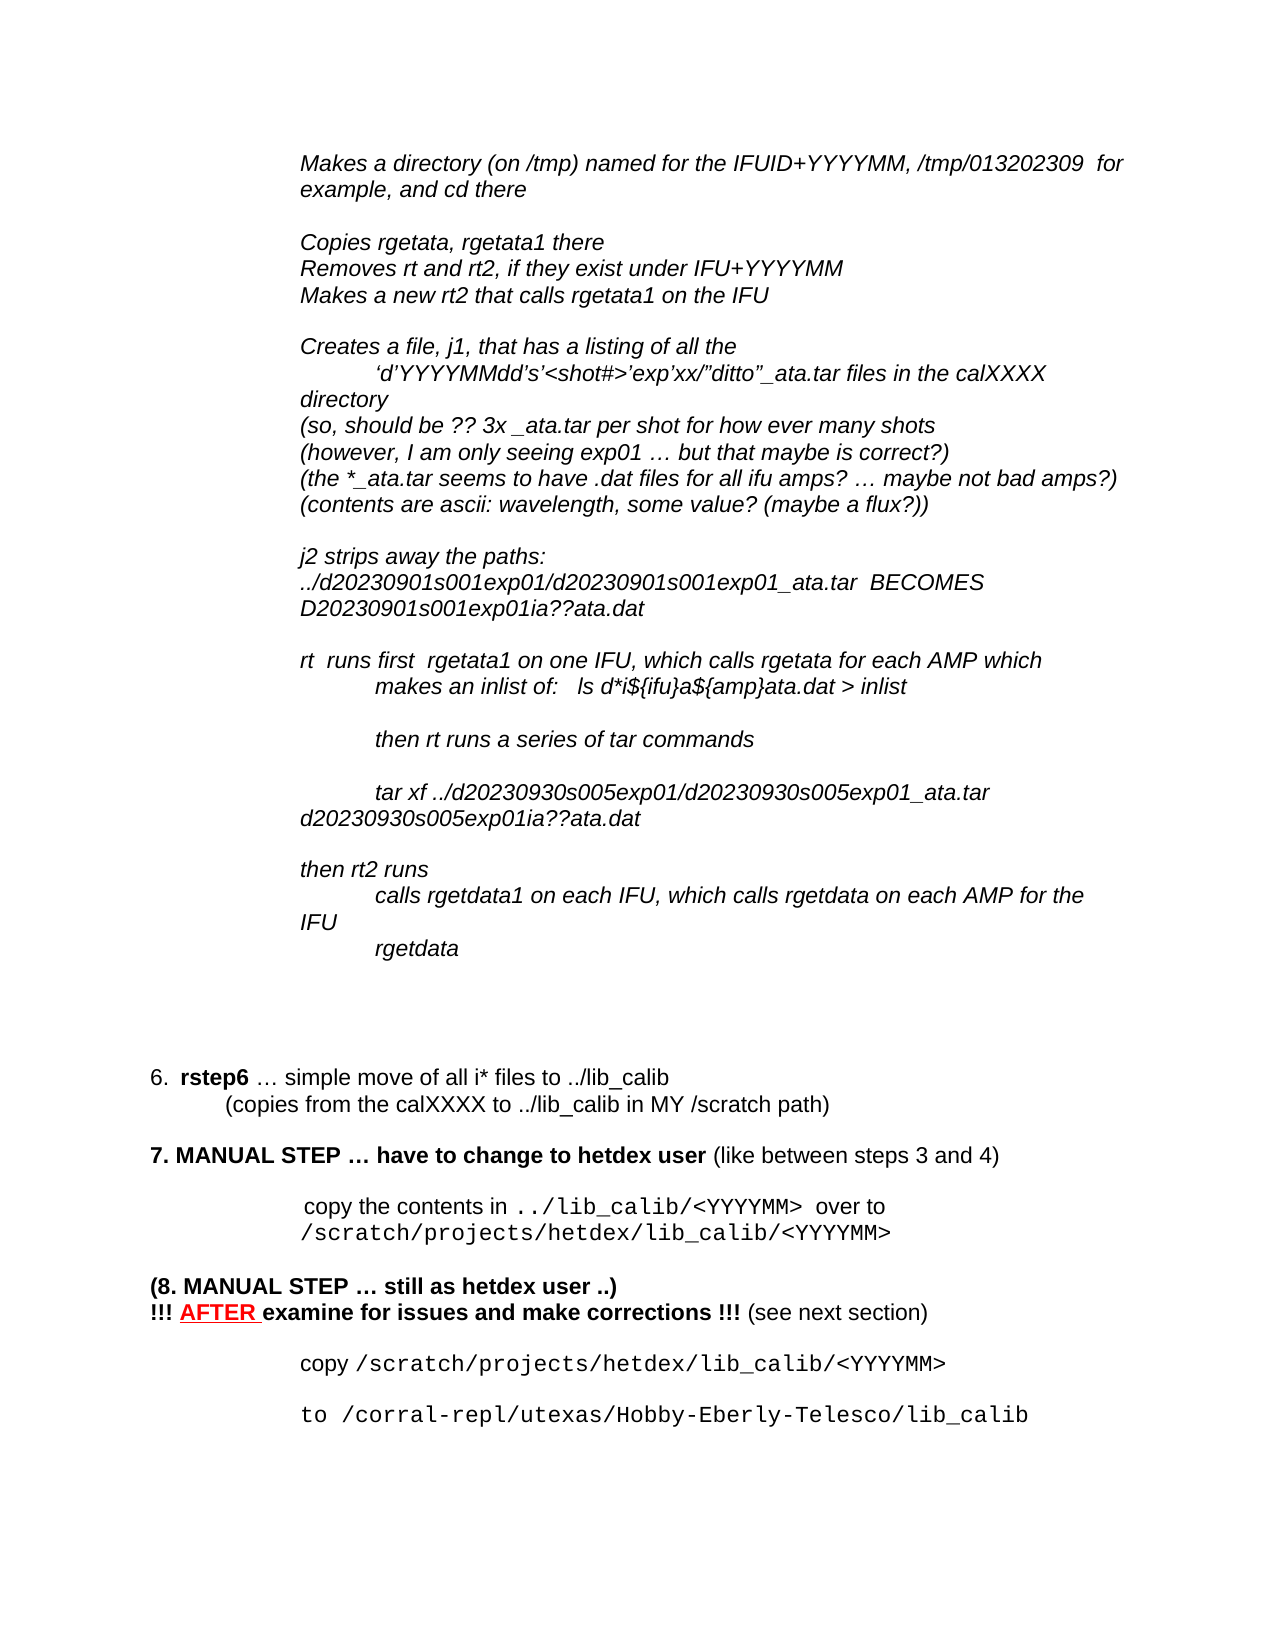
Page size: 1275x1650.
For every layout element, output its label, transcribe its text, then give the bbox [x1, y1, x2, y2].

text Makes a directory (on /tmp) named for the IFUID+YYYYMM, /tmp/013202309 for example, and cd there Copies rgetata, rgetata1 there Removes rt and rt2, if they exist under IFU+YYYYMM Makes a new rt2 that calls rgetata1 on the IFU [300, 150, 1125, 308]
text to /corral-repl/utexas/Hobby-Eberly-Telesco/lib_calib [150, 1404, 1125, 1429]
text Creates a file, j1, that has a listing of all the ‘d’YYYYMMdd’s’<shot#>’exp’xx/”ditto”_ata.tar files in the calXXXX directory (so, should be ?? 3x _ata.tar per shot for how ever many shots (however, I am only seeing exp01 … but that maybe is correct?) (the *_ata.tar seems to have .dat files for all ifu amps? … maybe not bad amps?) (contents are ascii: wavelength, some value? (maybe a flux?)) [300, 333, 1125, 518]
text copy the contents in ../lib_calib/<YYYYMM> over to /scratch/projects/hetdex/lib_calib/<YYYYMM> [300, 1193, 1125, 1248]
text copy /scratch/projects/hetdex/lib_calib/<YYYYMM> [150, 1350, 1125, 1379]
text rt runs first rgetata1 on one IFU, which calls rgetata for each AMP which makes an inlist of: ls d*i${ifu}a${amp}ata.dat > inlist then rt runs a series of tar commands tar xf ../d20230930s005exp01/d20230930s005exp01_ata.tar d20230930s005exp01ia??ata.dat [300, 647, 1125, 831]
text then rt2 runs calls rgetdata1 on each IFU, which calls rgetdata on each AMP for the IFU rgetdata [300, 856, 1125, 988]
text j2 strips away the paths: ../d20230901s001exp01/d20230901s001exp01_ata.tar BECOMES D20230901s001exp01ia??ata.dat [300, 543, 1125, 622]
text 7. MANUAL STEP … have to change to hetdex user (like between steps 3 and 4) [150, 1142, 1125, 1168]
text 6. rstep6 … simple move of all i* files to ../lib_calib (copies from the calXXXX to ../lib_calib in MY /scratch path) [150, 1064, 1125, 1117]
text (8. MANUAL STEP … still as hetdex user ..) !!! AFTER examine for issues and make corrections !!! (see next section) [150, 1273, 1125, 1325]
